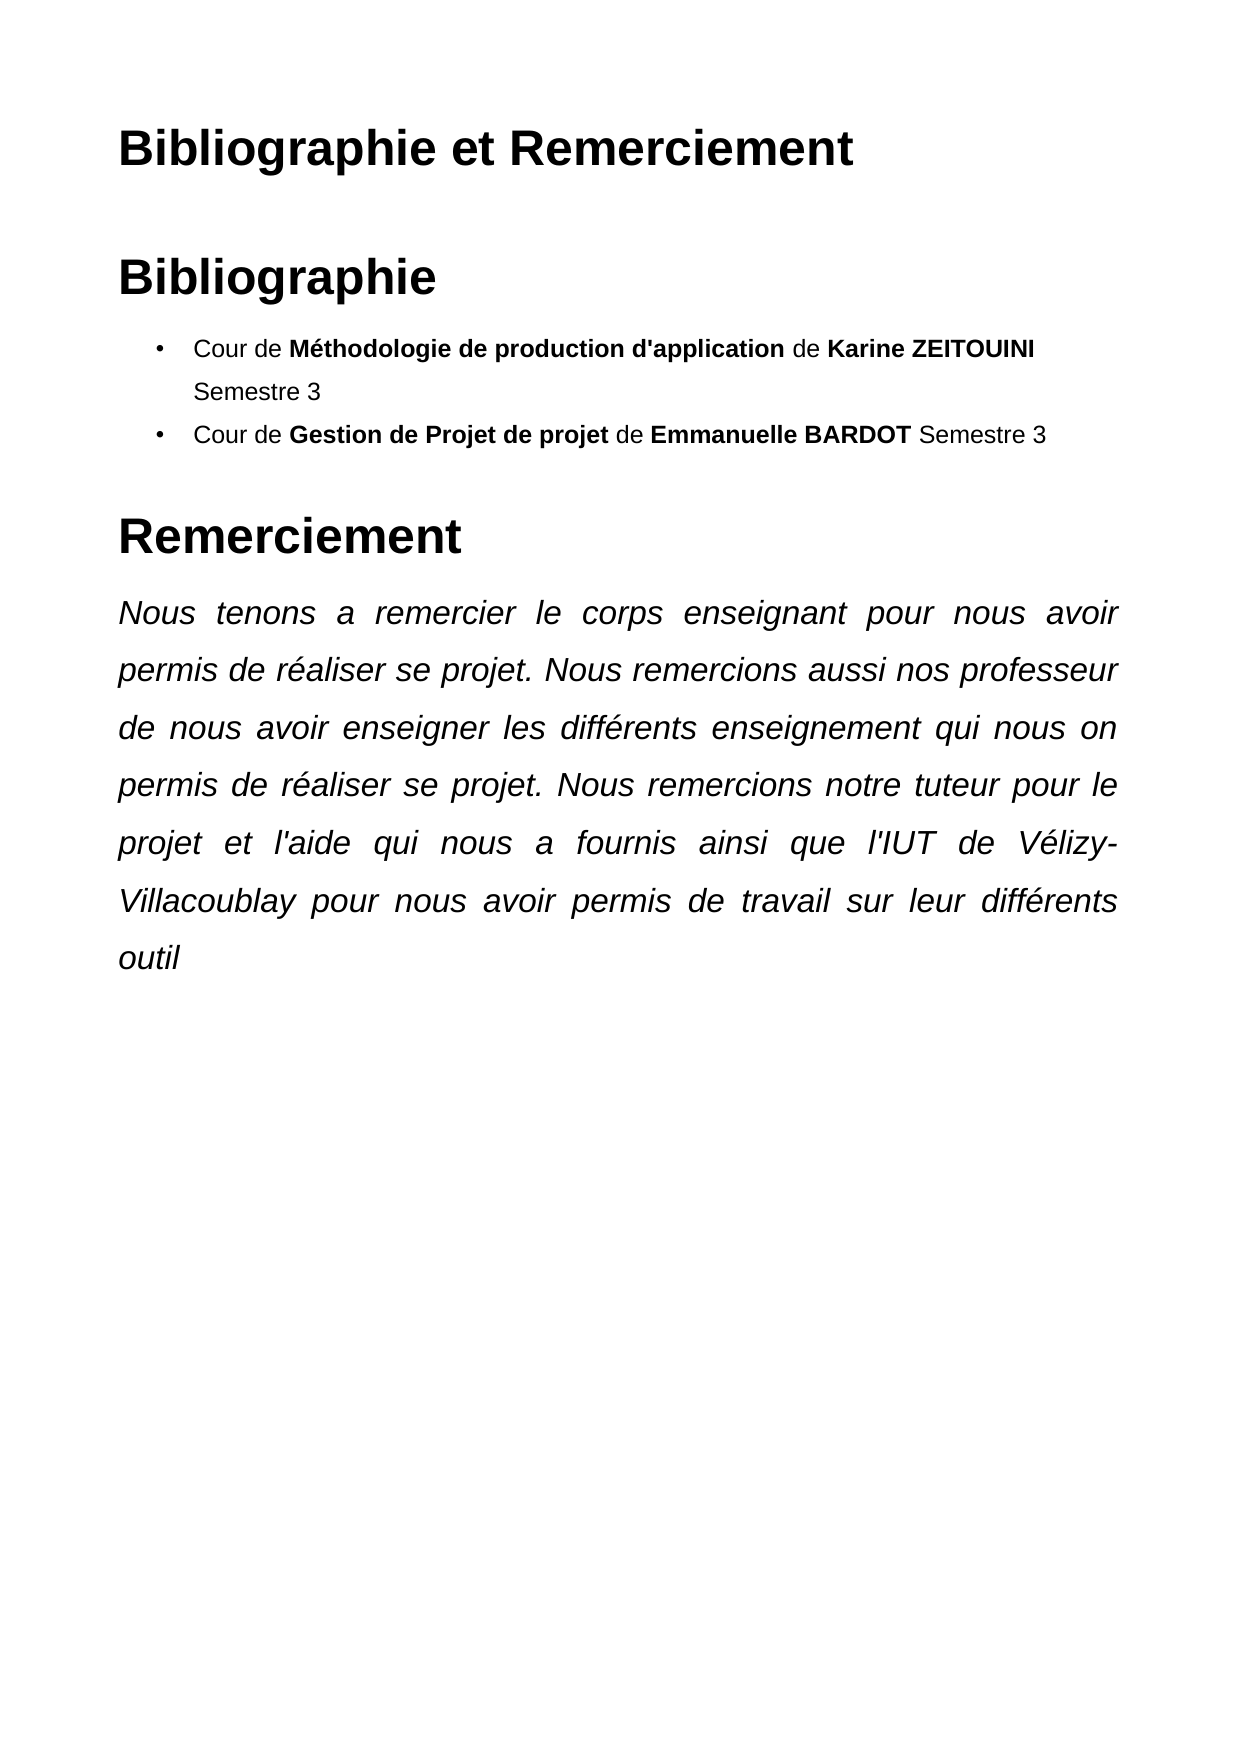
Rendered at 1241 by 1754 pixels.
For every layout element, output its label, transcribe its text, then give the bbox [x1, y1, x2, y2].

list Cour de Gestion de Projet de projet de Emmanuelle BARDOT Semestre 3 [156, 420, 1122, 449]
text Remerciement [118, 506, 1122, 564]
text Bibliographie et Remerciement [118, 118, 1122, 176]
text Bibliographie [118, 247, 1122, 305]
text Nous tenons a remercier le corps enseignant pour nous avoir permis de réaliser se projet. Nous remercions aussi nos professeur de nous avoir enseigner les différents enseignement qui nous on permis de réaliser se projet. Nous remercions notre tuteur pour le projet et l'aide qui nous a fournis ainsi que l'IUT de Vélizy-Villacoublay pour nous avoir permis de travail sur leur différents outil [118, 593, 1122, 977]
list Cour de Méthodologie de production d'application de Karine ZEITOUINI Semestre 3 [156, 334, 1122, 406]
